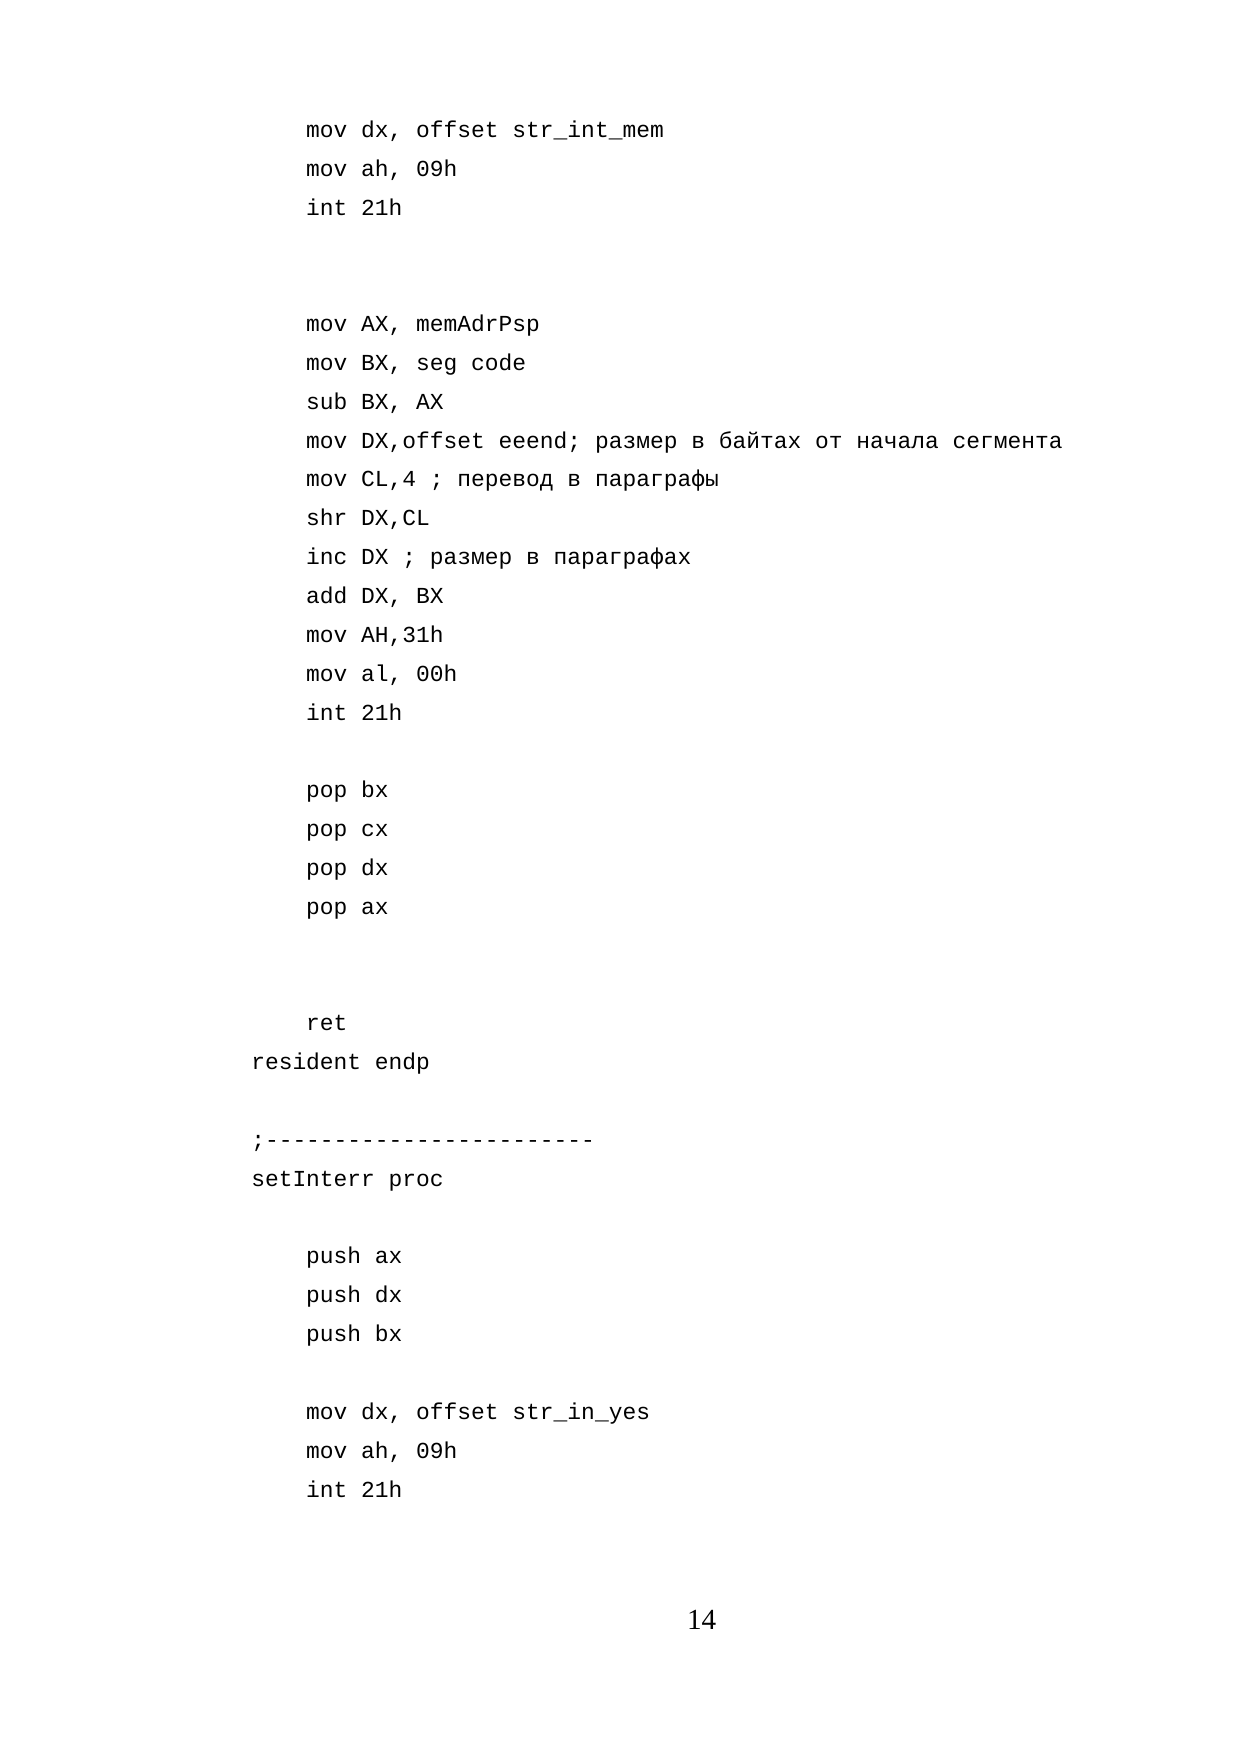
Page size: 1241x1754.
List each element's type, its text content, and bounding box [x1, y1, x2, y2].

text mov AX, memAdrPsp [177, 312, 1152, 338]
text shr DX,CL [177, 507, 1152, 533]
text resident endp [177, 1051, 1152, 1077]
text ;------------------------ [177, 1128, 1152, 1154]
text int 21h [177, 701, 1152, 727]
text mov DX,offset eeend; размер в байтах от начала сегмента [177, 429, 1152, 455]
text pop ax [177, 895, 1152, 921]
text ret [177, 1012, 1152, 1038]
text mov dx, offset str_int_mem [177, 118, 1152, 144]
text int 21h [177, 196, 1152, 222]
text add DX, BX [177, 584, 1152, 610]
text mov BX, seg code [177, 351, 1152, 377]
text mov al, 00h [177, 662, 1152, 688]
text mov AH,31h [177, 623, 1152, 649]
text pop cx [177, 817, 1152, 843]
text setInterr proc [177, 1167, 1152, 1193]
text pop bx [177, 779, 1152, 804]
text mov ah, 09h [177, 1439, 1152, 1465]
text mov ah, 09h [177, 157, 1152, 183]
text pop dx [177, 856, 1152, 882]
text mov dx, offset str_in_yes [177, 1400, 1152, 1426]
text push bx [177, 1323, 1152, 1348]
text push ax [177, 1245, 1152, 1271]
text mov CL,4 ; перевод в параграфы [177, 468, 1152, 494]
text inc DX ; размер в параграфах [177, 546, 1152, 571]
text push dx [177, 1284, 1152, 1310]
text sub BX, AX [177, 390, 1152, 416]
text int 21h [177, 1478, 1152, 1504]
